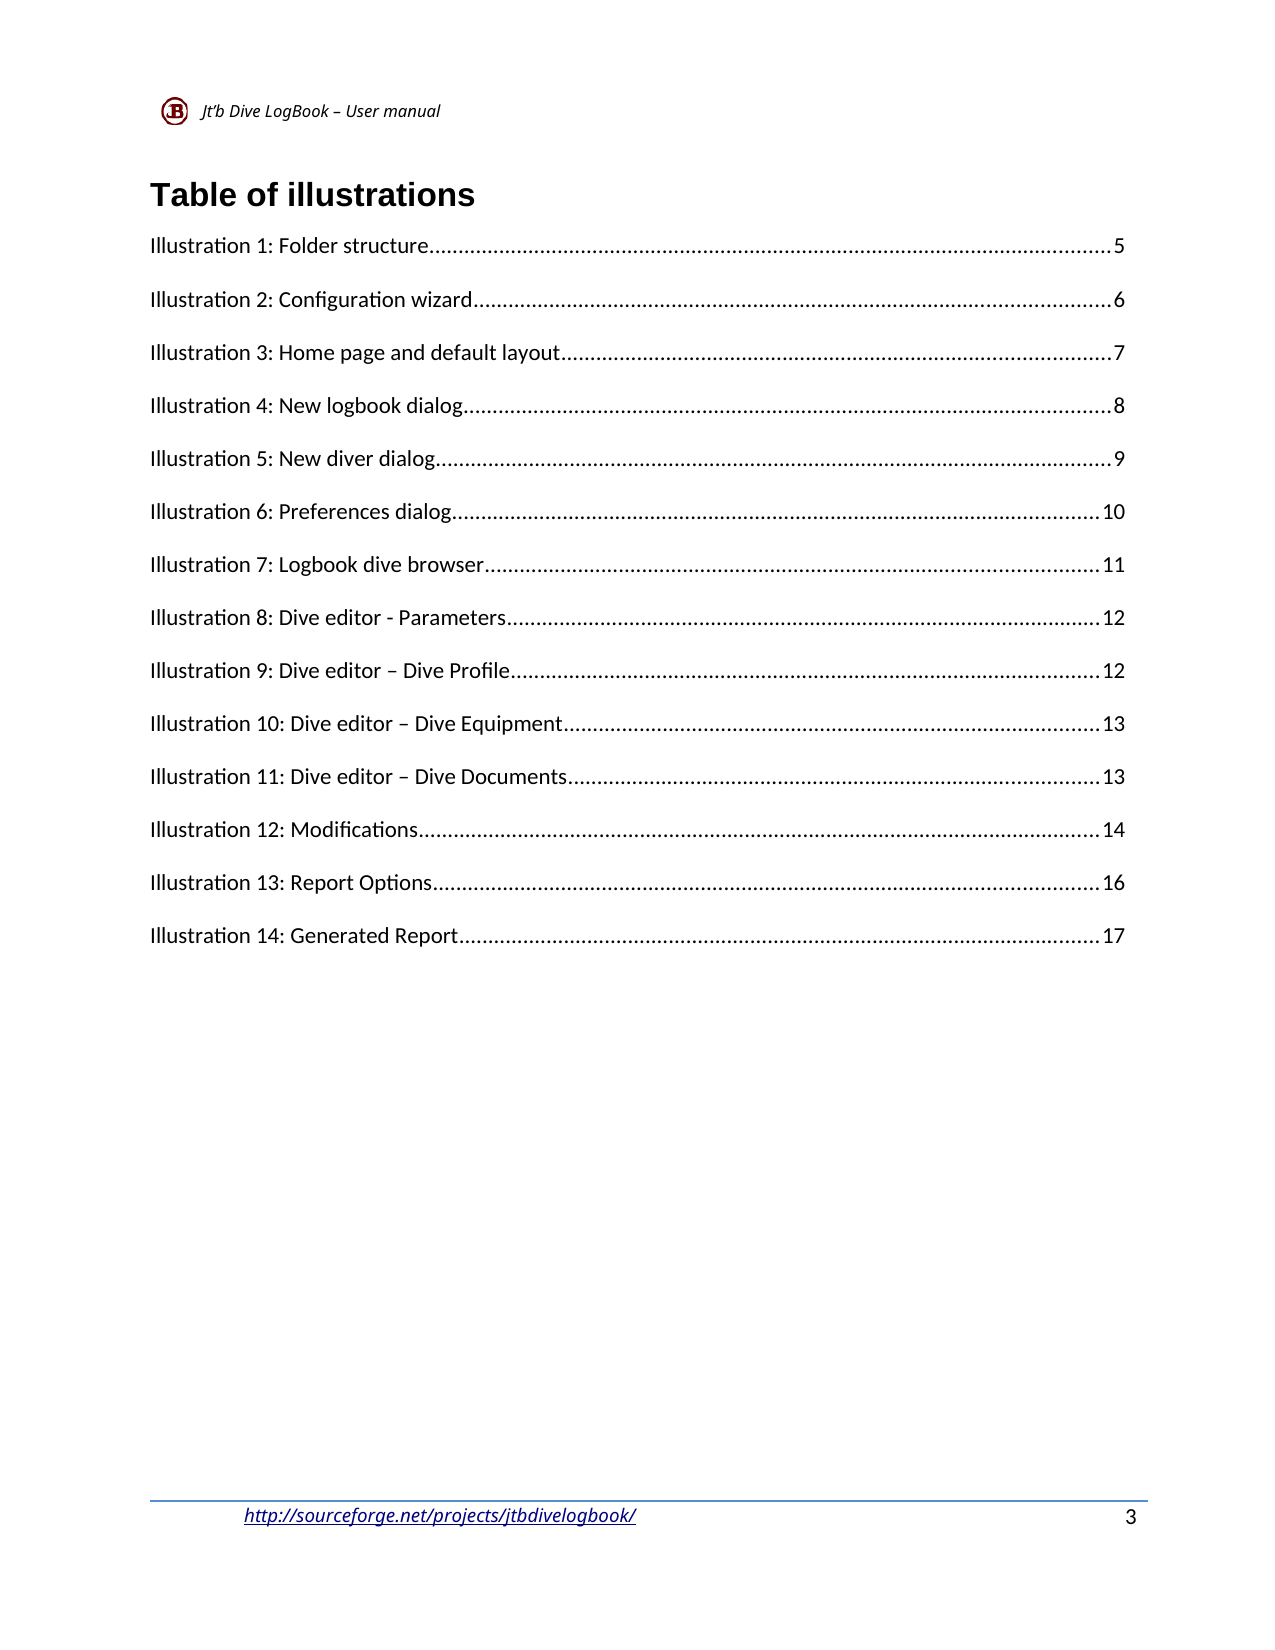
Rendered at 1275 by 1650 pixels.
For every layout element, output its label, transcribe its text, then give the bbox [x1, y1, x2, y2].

text Illustration 9: Dive editor – Dive Profile 12 [150, 656, 1125, 684]
text Illustration 14: Generated Report 17 [150, 921, 1125, 949]
text Illustration 13: Report Options 16 [150, 868, 1125, 896]
text Illustration 8: Dive editor - Parameters 12 [150, 603, 1125, 631]
text Illustration 5: New diver dialog 9 [150, 444, 1125, 472]
text Illustration 10: Dive editor – Dive Equipment 13 [150, 709, 1125, 737]
text Illustration 3: Home page and default layout 7 [150, 338, 1125, 366]
subtitle Table of illustrations [150, 175, 1125, 213]
text Illustration 1: Folder structure 5 [150, 232, 1125, 260]
text Illustration 7: Logbook dive browser 11 [150, 550, 1125, 578]
text Illustration 4: New logbook dialog 8 [150, 391, 1125, 419]
picture [161, 97, 188, 125]
text Illustration 2: Configuration wizard 6 [150, 285, 1125, 313]
text Illustration 11: Dive editor – Dive Documents 13 [150, 762, 1125, 790]
text Illustration 6: Preferences dialog 10 [150, 497, 1125, 525]
text Illustration 12: Modifications 14 [150, 815, 1125, 843]
